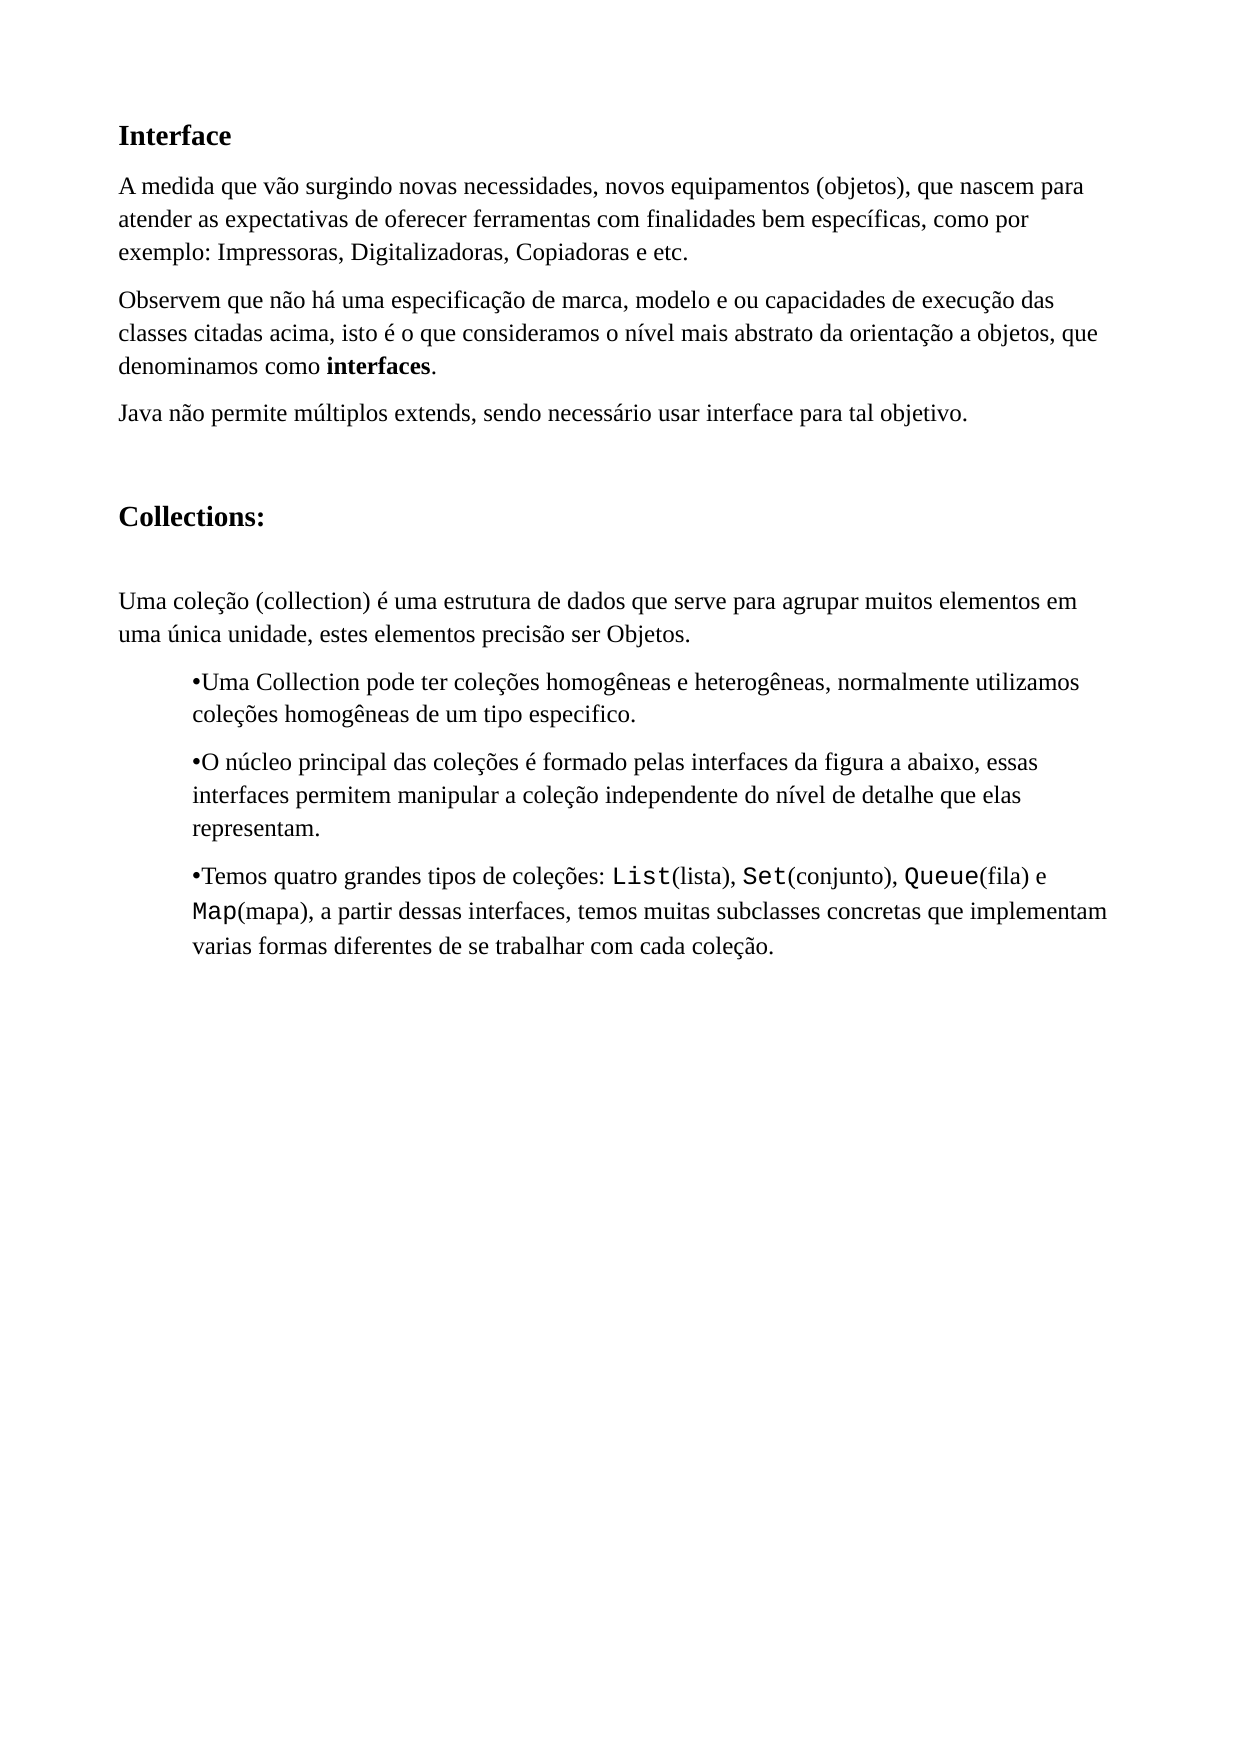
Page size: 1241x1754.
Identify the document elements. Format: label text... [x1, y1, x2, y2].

text A medida que vão surgindo novas necessidades, novos equipamentos (objetos), que nascem para atender as expectativas de oferecer ferramentas com finalidades bem específicas, como por exemplo: Impressoras, Digitalizadoras, Copiadoras e etc. [118, 171, 1122, 266]
text Observem que não há uma especificação de marca, modelo e ou capacidades de execução das classes citadas acima, isto é o que consideramos o nível mais abstrato da orientação a objetos, que denominamos como interfaces. [118, 285, 1122, 380]
list O núcleo principal das coleções é formado pelas interfaces da figura a abaixo, essas interfaces permitem manipular a coleção independente do nível de detalhe que elas representam. [118, 747, 1122, 842]
list Temos quatro grandes tipos de coleções: List(lista), Set(conjunto), Queue(fila) e Map(mapa), a partir dessas interfaces, temos muitas subclasses concretas que implementam varias formas diferentes de se trabalhar com cada coleção. [118, 861, 1122, 960]
text Collections: [118, 499, 1122, 533]
text Interface [118, 118, 1122, 152]
list Uma Collection pode ter coleções homogêneas e heterogêneas, normalmente utilizamos coleções homogêneas de um tipo especifico. [118, 667, 1122, 728]
text Java não permite múltiplos extends, sendo necessário usar interface para tal objetivo. [118, 398, 1122, 427]
text Uma coleção (collection) é uma estrutura de dados que serve para agrupar muitos elementos em uma única unidade, estes elementos precisão ser Objetos. [118, 586, 1122, 648]
